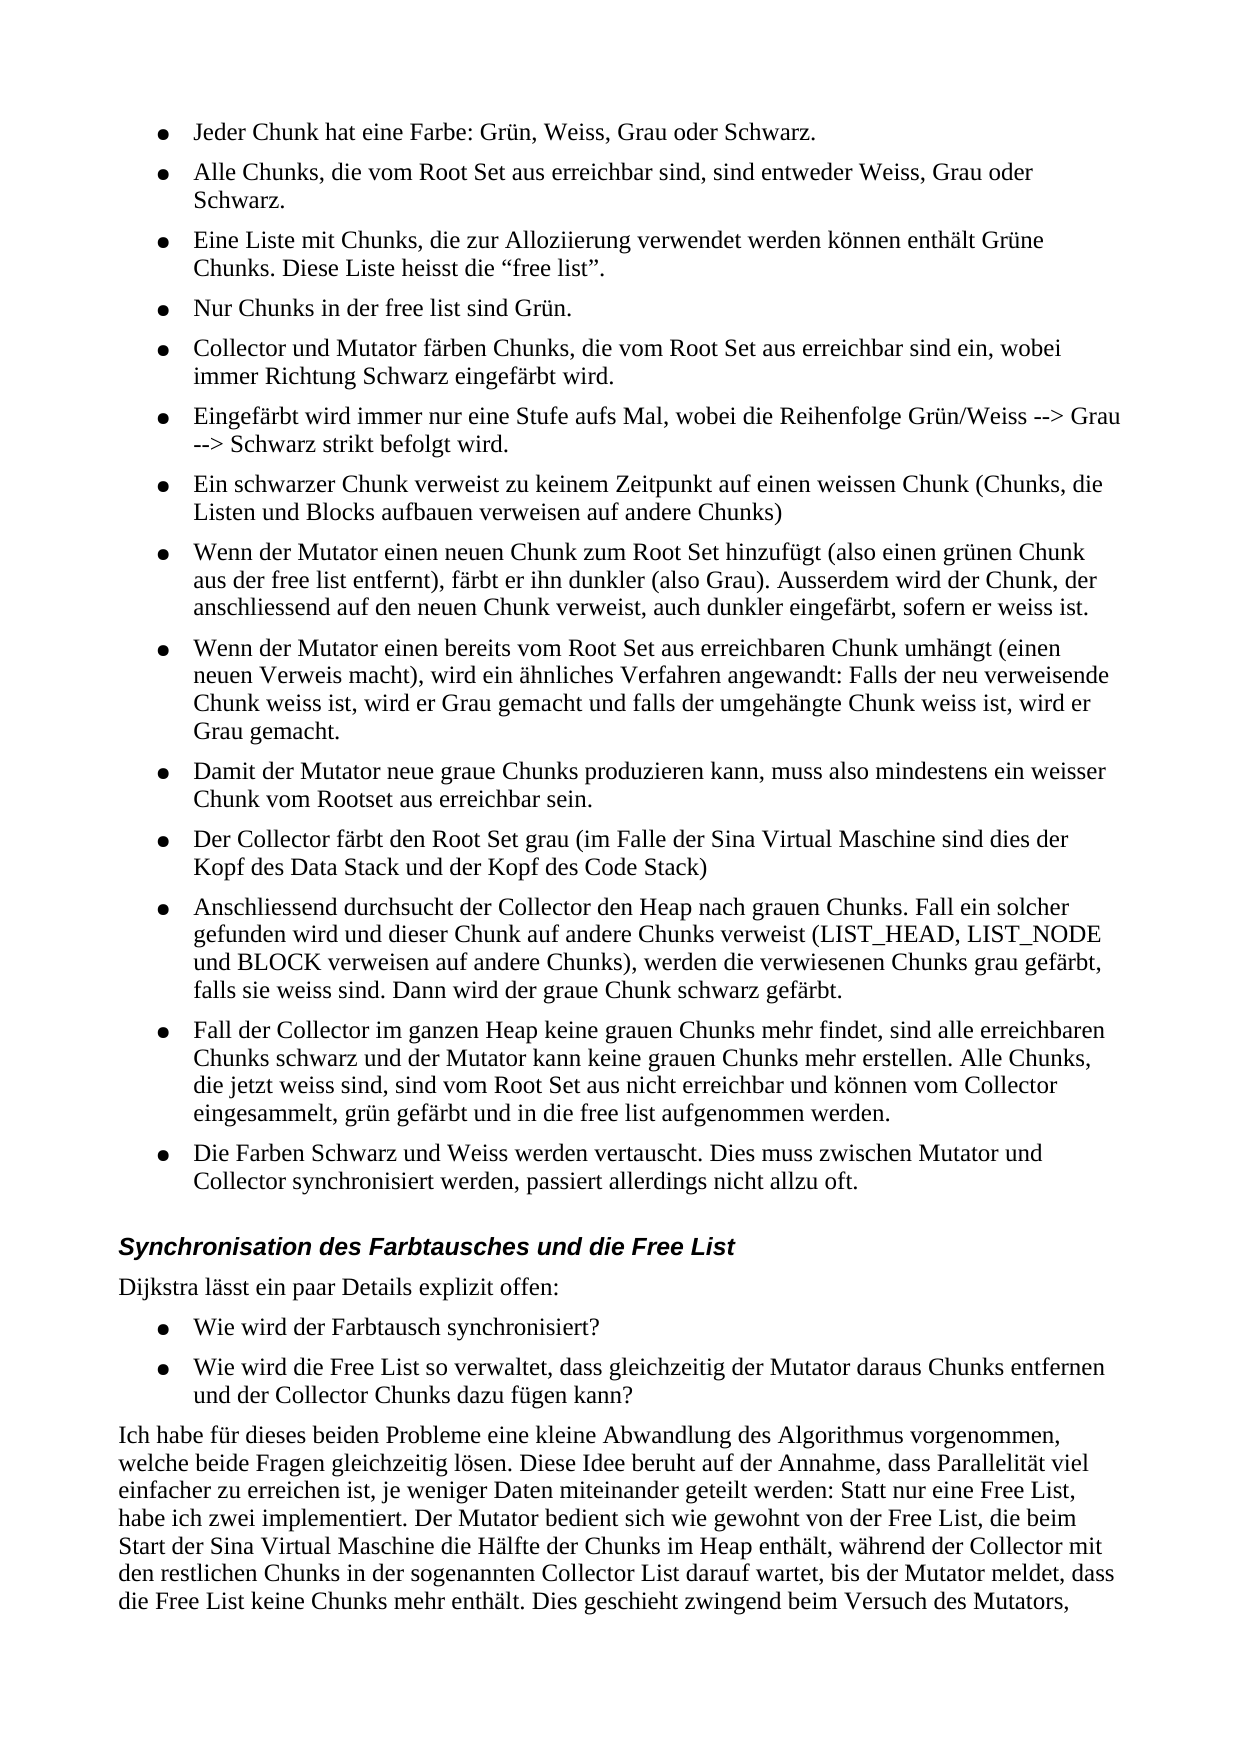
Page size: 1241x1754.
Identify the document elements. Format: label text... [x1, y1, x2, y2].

list Die Farben Schwarz und Weiss werden vertauscht. Dies muss zwischen Mutator und Collector synchronisiert werden, passiert allerdings nicht allzu oft. [156, 1139, 1122, 1195]
list Anschliessend durchsucht der Collector den Heap nach grauen Chunks. Fall ein solcher gefunden wird und dieser Chunk auf andere Chunks verweist (LIST_HEAD, LIST_NODE und BLOCK verweisen auf andere Chunks), werden die verwiesenen Chunks grau gefärbt, falls sie weiss sind. Dann wird der graue Chunk schwarz gefärbt. [156, 893, 1122, 1004]
list Ein schwarzer Chunk verweist zu keinem Zeitpunkt auf einen weissen Chunk (Chunks, die Listen und Blocks aufbauen verweisen auf andere Chunks) [156, 470, 1122, 526]
text Dijkstra lässt ein paar Details explizit offen: [118, 1273, 1122, 1300]
list Eine Liste mit Chunks, die zur Alloziierung verwendet werden können enthält Grüne Chunks. Diese Liste heisst die “free list”. [156, 226, 1122, 282]
list Jeder Chunk hat eine Farbe: Grün, Weiss, Grau oder Schwarz. [156, 118, 1122, 146]
list Alle Chunks, die vom Root Set aus erreichbar sind, sind entweder Weiss, Grau oder Schwarz. [156, 158, 1122, 214]
list Der Collector färbt den Root Set grau (im Falle der Sina Virtual Maschine sind dies der Kopf des Data Stack und der Kopf des Code Stack) [156, 825, 1122, 880]
list Wenn der Mutator einen neuen Chunk zum Root Set hinzufügt (also einen grünen Chunk aus der free list entfernt), färbt er ihn dunkler (also Grau). Ausserdem wird der Chunk, der anschliessend auf den neuen Chunk verweist, auch dunkler eingefärbt, sofern er weiss ist. [156, 538, 1122, 621]
subtitle Synchronisation des Farbtausches und die Free List [118, 1232, 1122, 1260]
list Damit der Mutator neue graue Chunks produzieren kann, muss also mindestens ein weisser Chunk vom Rootset aus erreichbar sein. [156, 757, 1122, 812]
text Ich habe für dieses beiden Probleme eine kleine Abwandlung des Algorithmus vorgenommen, welche beide Fragen gleichzeitig lösen. Diese Idee beruht auf der Annahme, dass Parallelität viel einfacher zu erreichen ist, je weniger Daten miteinander geteilt werden: Statt nur eine Free List, habe ich zwei implementiert. Der Mutator bedient sich wie gewohnt von der Free List, die beim Start der Sina Virtual Maschine die Hälfte der Chunks im Heap enthält, während der Collector mit den restlichen Chunks in der sogenannten Collector List darauf wartet, bis der Mutator meldet, dass die Free List keine Chunks mehr enthält. Dies geschieht zwingend beim Versuch des Mutators, [118, 1421, 1122, 1615]
list Wie wird die Free List so verwaltet, dass gleichzeitig der Mutator daraus Chunks entfernen und der Collector Chunks dazu fügen kann? [156, 1353, 1122, 1408]
list Wie wird der Farbtausch synchronisiert? [156, 1313, 1122, 1341]
list Nur Chunks in der free list sind Grün. [156, 294, 1122, 322]
list Fall der Collector im ganzen Heap keine grauen Chunks mehr findet, sind alle erreichbaren Chunks schwarz und der Mutator kann keine grauen Chunks mehr erstellen. Alle Chunks, die jetzt weiss sind, sind vom Root Set aus nicht erreichbar und können vom Collector eingesammelt, grün gefärbt und in die free list aufgenommen werden. [156, 1016, 1122, 1127]
list Collector und Mutator färben Chunks, die vom Root Set aus erreichbar sind ein, wobei immer Richtung Schwarz eingefärbt wird. [156, 334, 1122, 390]
list Eingefärbt wird immer nur eine Stufe aufs Mal, wobei die Reihenfolge Grün/Weiss --> Grau --> Schwarz strikt befolgt wird. [156, 402, 1122, 458]
list Wenn der Mutator einen bereits vom Root Set aus erreichbaren Chunk umhängt (einen neuen Verweis macht), wird ein ähnliches Verfahren angewandt: Falls der neu verweisende Chunk weiss ist, wird er Grau gemacht und falls der umgehängte Chunk weiss ist, wird er Grau gemacht. [156, 634, 1122, 744]
